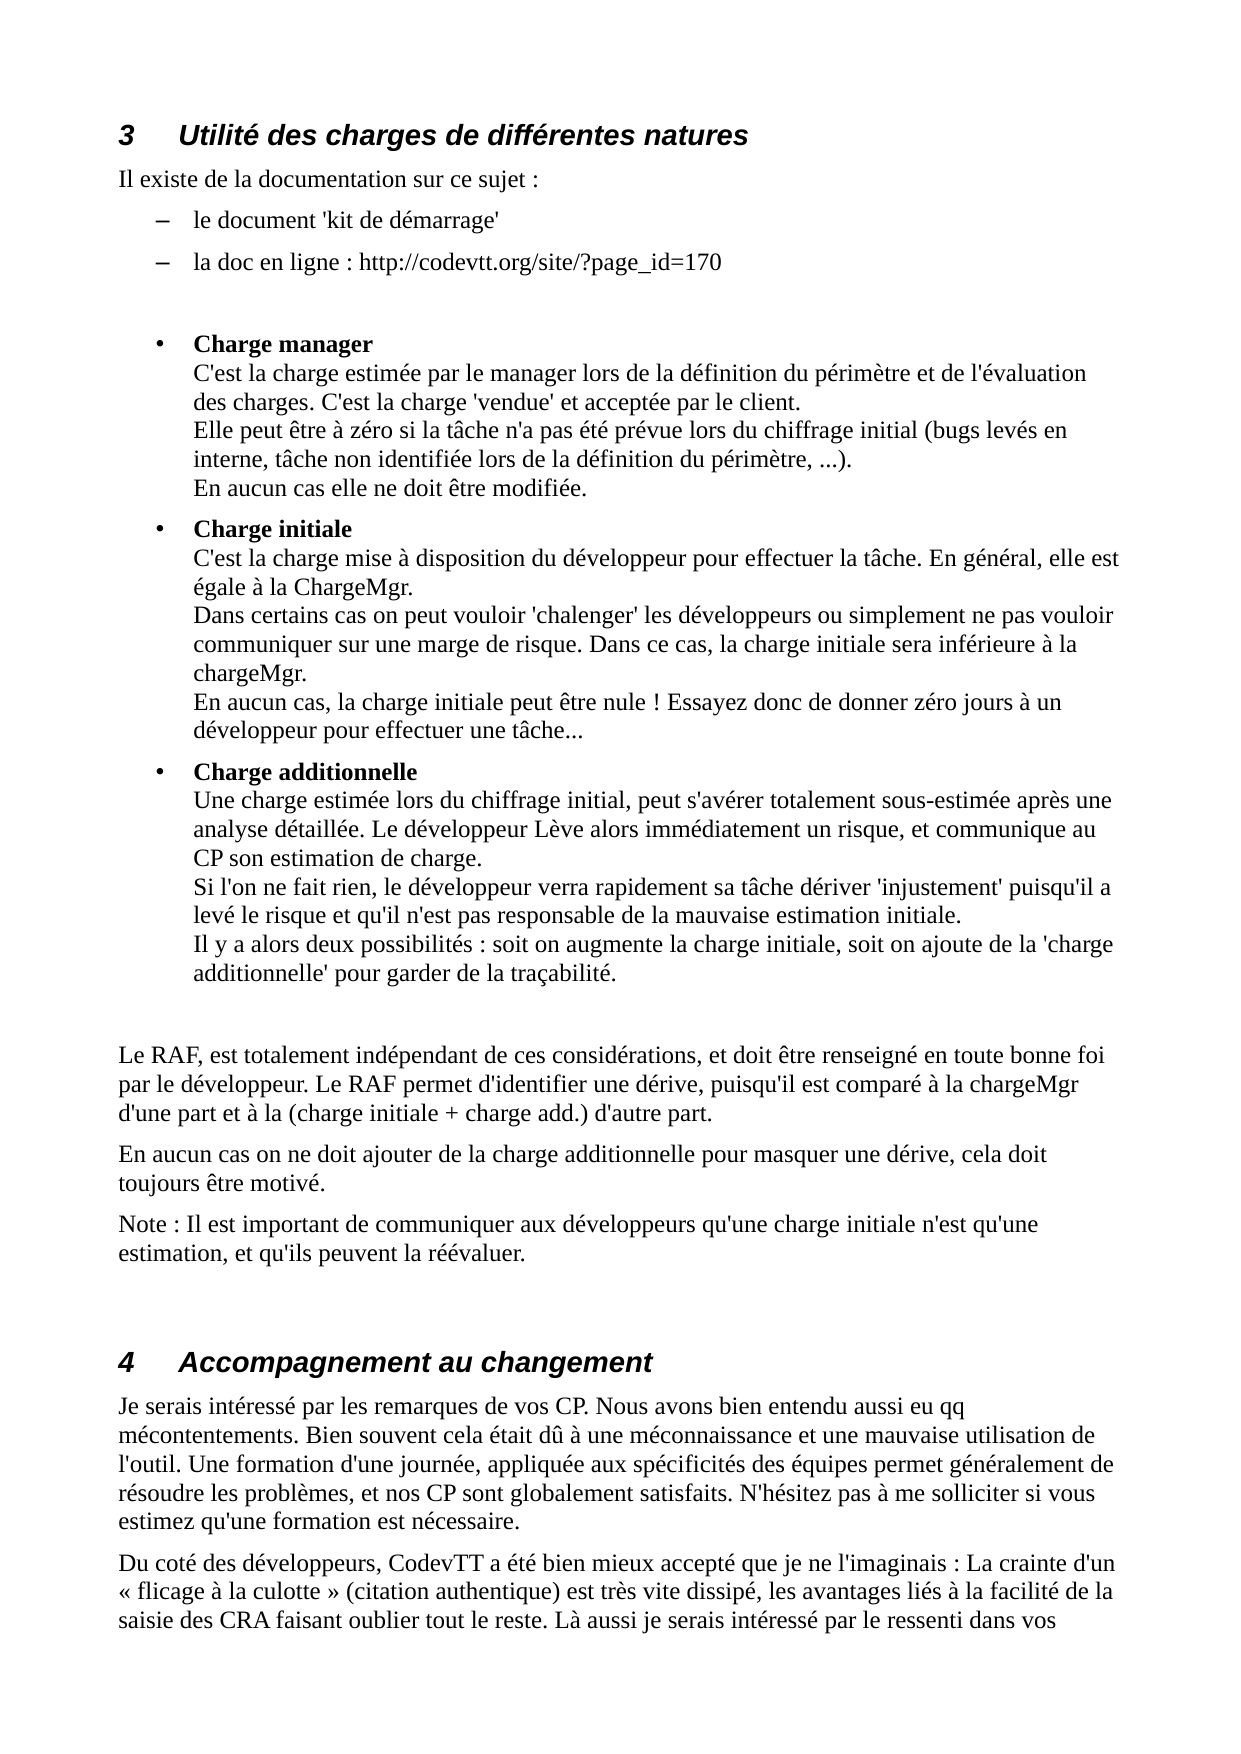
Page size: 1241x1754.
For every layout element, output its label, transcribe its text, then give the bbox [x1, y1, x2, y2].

list le document 'kit de démarrage' [156, 205, 1122, 234]
text Je serais intéressé par les remarques de vos CP. Nous avons bien entendu aussi eu qq mécontentements. Bien souvent cela était dû à une méconnaissance et une mauvaise utilisation de l'outil. Une formation d'une journée, appliquée aux spécificités des équipes permet généralement de résoudre les problèmes, et nos CP sont globalement satisfaits. N'hésitez pas à me solliciter si vous estimez qu'une formation est nécessaire. [118, 1391, 1122, 1535]
list la doc en ligne : http://codevtt.org/site/?page_id=170 [156, 247, 1122, 275]
text Du coté des développeurs, CodevTT a été bien mieux accepté que je ne l'imaginais : La crainte d'un « flicage à la culotte » (citation authentique) est très vite dissipé, les avantages liés à la facilité de la saisie des CRA faisant oublier tout le reste. Là aussi je serais intéressé par le ressenti dans vos [118, 1548, 1122, 1634]
subtitle Utilité des charges de différentes natures [118, 118, 1122, 152]
list Charge initiale C'est la charge mise à disposition du développeur pour effectuer la tâche. En général, elle est égale à la ChargeMgr. Dans certains cas on peut vouloir 'chalenger' les développeurs ou simplement ne pas vouloir communiquer sur une marge de risque. Dans ce cas, la charge initiale sera inférieure à la chargeMgr. En aucun cas, la charge initiale peut être nule ! Essayez donc de donner zéro jours à un développeur pour effectuer une tâche... [156, 514, 1122, 744]
text Le RAF, est totalement indépendant de ces considérations, et doit être renseigné en toute bonne foi par le développeur. Le RAF permet d'identifier une dérive, puisqu'il est comparé à la chargeMgr d'une part et à la (charge initiale + charge add.) d'autre part. [118, 1040, 1122, 1127]
subtitle Accompagnement au changement [118, 1345, 1122, 1379]
list Charge manager C'est la charge estimée par le manager lors de la définition du périmètre et de l'évaluation des charges. C'est la charge 'vendue' et acceptée par le client. Elle peut être à zéro si la tâche n'a pas été prévue lors du chiffrage initial (bugs levés en interne, tâche non identifiée lors de la définition du périmètre, ...). En aucun cas elle ne doit être modifiée. [156, 329, 1122, 502]
text Il existe de la documentation sur ce sujet : [118, 164, 1122, 193]
text Note : Il est important de communiquer aux développeurs qu'une charge initiale n'est qu'une estimation, et qu'ils peuvent la réévaluer. [118, 1209, 1122, 1267]
list Charge additionnelle Une charge estimée lors du chiffrage initial, peut s'avérer totalement sous-estimée après une analyse détaillée. Le développeur Lève alors immédiatement un risque, et communique au CP son estimation de charge. Si l'on ne fait rien, le développeur verra rapidement sa tâche dériver 'injustement' puisqu'il a levé le risque et qu'il n'est pas responsable de la mauvaise estimation initiale. Il y a alors deux possibilités : soit on augmente la charge initiale, soit on ajoute de la 'charge additionnelle' pour garder de la traçabilité. [156, 757, 1122, 987]
text En aucun cas on ne doit ajouter de la charge additionnelle pour masquer une dérive, cela doit toujours être motivé. [118, 1139, 1122, 1197]
